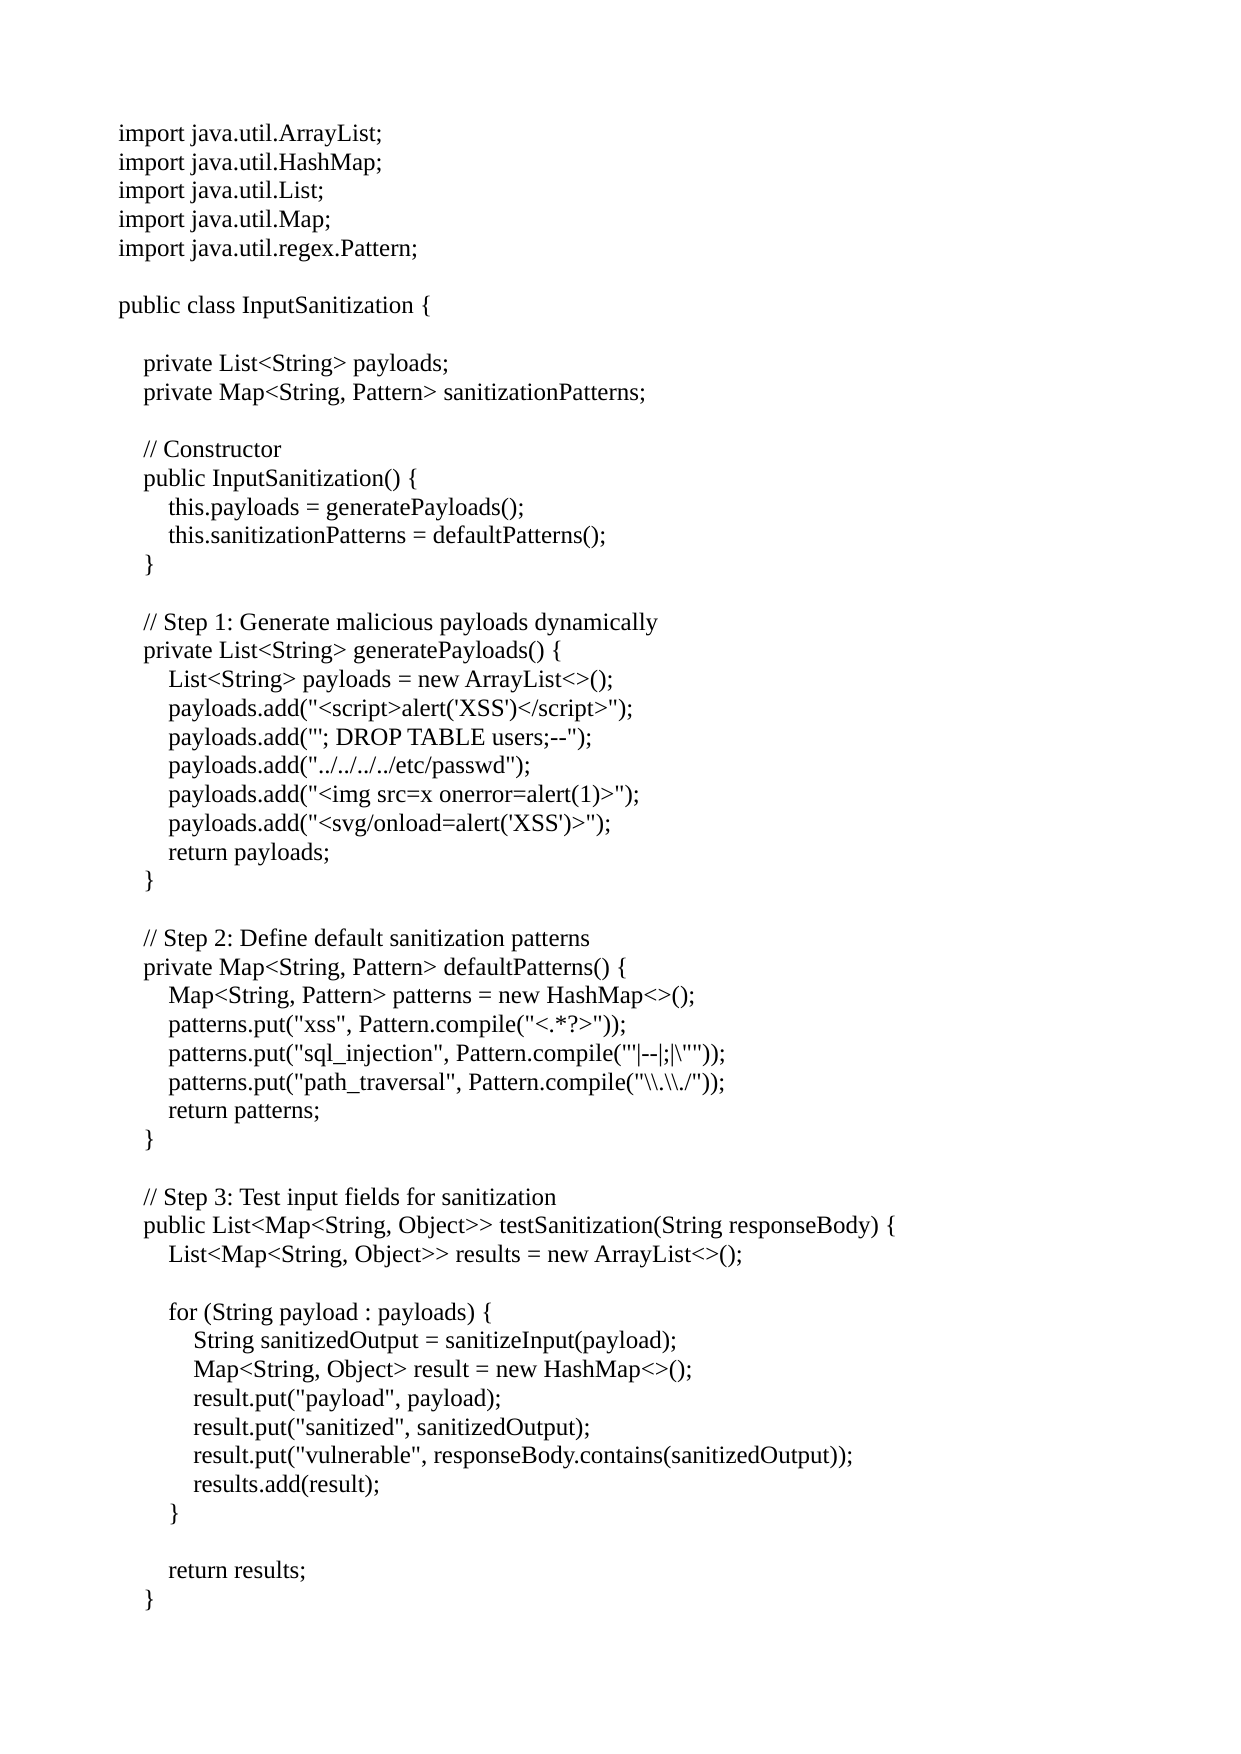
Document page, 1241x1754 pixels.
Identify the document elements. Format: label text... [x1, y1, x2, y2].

text import java.util.List; [118, 176, 1122, 204]
text private List<String> payloads; [118, 348, 1122, 377]
text result.put("sanitized", sanitizedOutput); [118, 1412, 1122, 1441]
text import java.util.ArrayList; [118, 118, 1122, 147]
text Map<String, Object> result = new HashMap<>(); [118, 1354, 1122, 1383]
text results.add(result); [118, 1469, 1122, 1498]
text this.sanitizationPatterns = defaultPatterns(); [118, 521, 1122, 549]
text // Constructor [118, 434, 1122, 463]
text payloads.add("<script>alert('XSS')</script>"); [118, 693, 1122, 722]
text // Step 2: Define default sanitization patterns [118, 923, 1122, 952]
text private List<String> generatePayloads() { [118, 636, 1122, 664]
text // Step 1: Generate malicious payloads dynamically [118, 607, 1122, 636]
text Map<String, Pattern> patterns = new HashMap<>(); [118, 981, 1122, 1009]
text payloads.add("<svg/onload=alert('XSS')>"); [118, 808, 1122, 837]
text payloads.add("<img src=x onerror=alert(1)>"); [118, 779, 1122, 808]
text import java.util.HashMap; [118, 147, 1122, 176]
text return payloads; [118, 837, 1122, 866]
text payloads.add("../../../../etc/passwd"); [118, 751, 1122, 779]
text List<String> payloads = new ArrayList<>(); [118, 664, 1122, 693]
text } [118, 1498, 1122, 1527]
text private Map<String, Pattern> sanitizationPatterns; [118, 377, 1122, 406]
text public class InputSanitization { [118, 291, 1122, 319]
text String sanitizedOutput = sanitizeInput(payload); [118, 1326, 1122, 1354]
text return results; [118, 1556, 1122, 1584]
text return patterns; [118, 1096, 1122, 1124]
text result.put("payload", payload); [118, 1383, 1122, 1412]
text import java.util.regex.Pattern; [118, 233, 1122, 262]
text } [118, 866, 1122, 894]
text this.payloads = generatePayloads(); [118, 492, 1122, 521]
text result.put("vulnerable", responseBody.contains(sanitizedOutput)); [118, 1441, 1122, 1469]
text patterns.put("path_traversal", Pattern.compile("\\.\\./")); [118, 1067, 1122, 1096]
text for (String payload : payloads) { [118, 1297, 1122, 1326]
text import java.util.Map; [118, 204, 1122, 233]
text patterns.put("xss", Pattern.compile("<.*?>")); [118, 1009, 1122, 1038]
text } [118, 549, 1122, 578]
text public List<Map<String, Object>> testSanitization(String responseBody) { [118, 1211, 1122, 1239]
text public InputSanitization() { [118, 463, 1122, 492]
text // Step 3: Test input fields for sanitization [118, 1182, 1122, 1211]
text private Map<String, Pattern> defaultPatterns() { [118, 952, 1122, 981]
text List<Map<String, Object>> results = new ArrayList<>(); [118, 1239, 1122, 1268]
text } [118, 1124, 1122, 1153]
text payloads.add("'; DROP TABLE users;--"); [118, 722, 1122, 751]
text } [118, 1584, 1122, 1613]
text patterns.put("sql_injection", Pattern.compile("'|--|;|\"")); [118, 1038, 1122, 1067]
